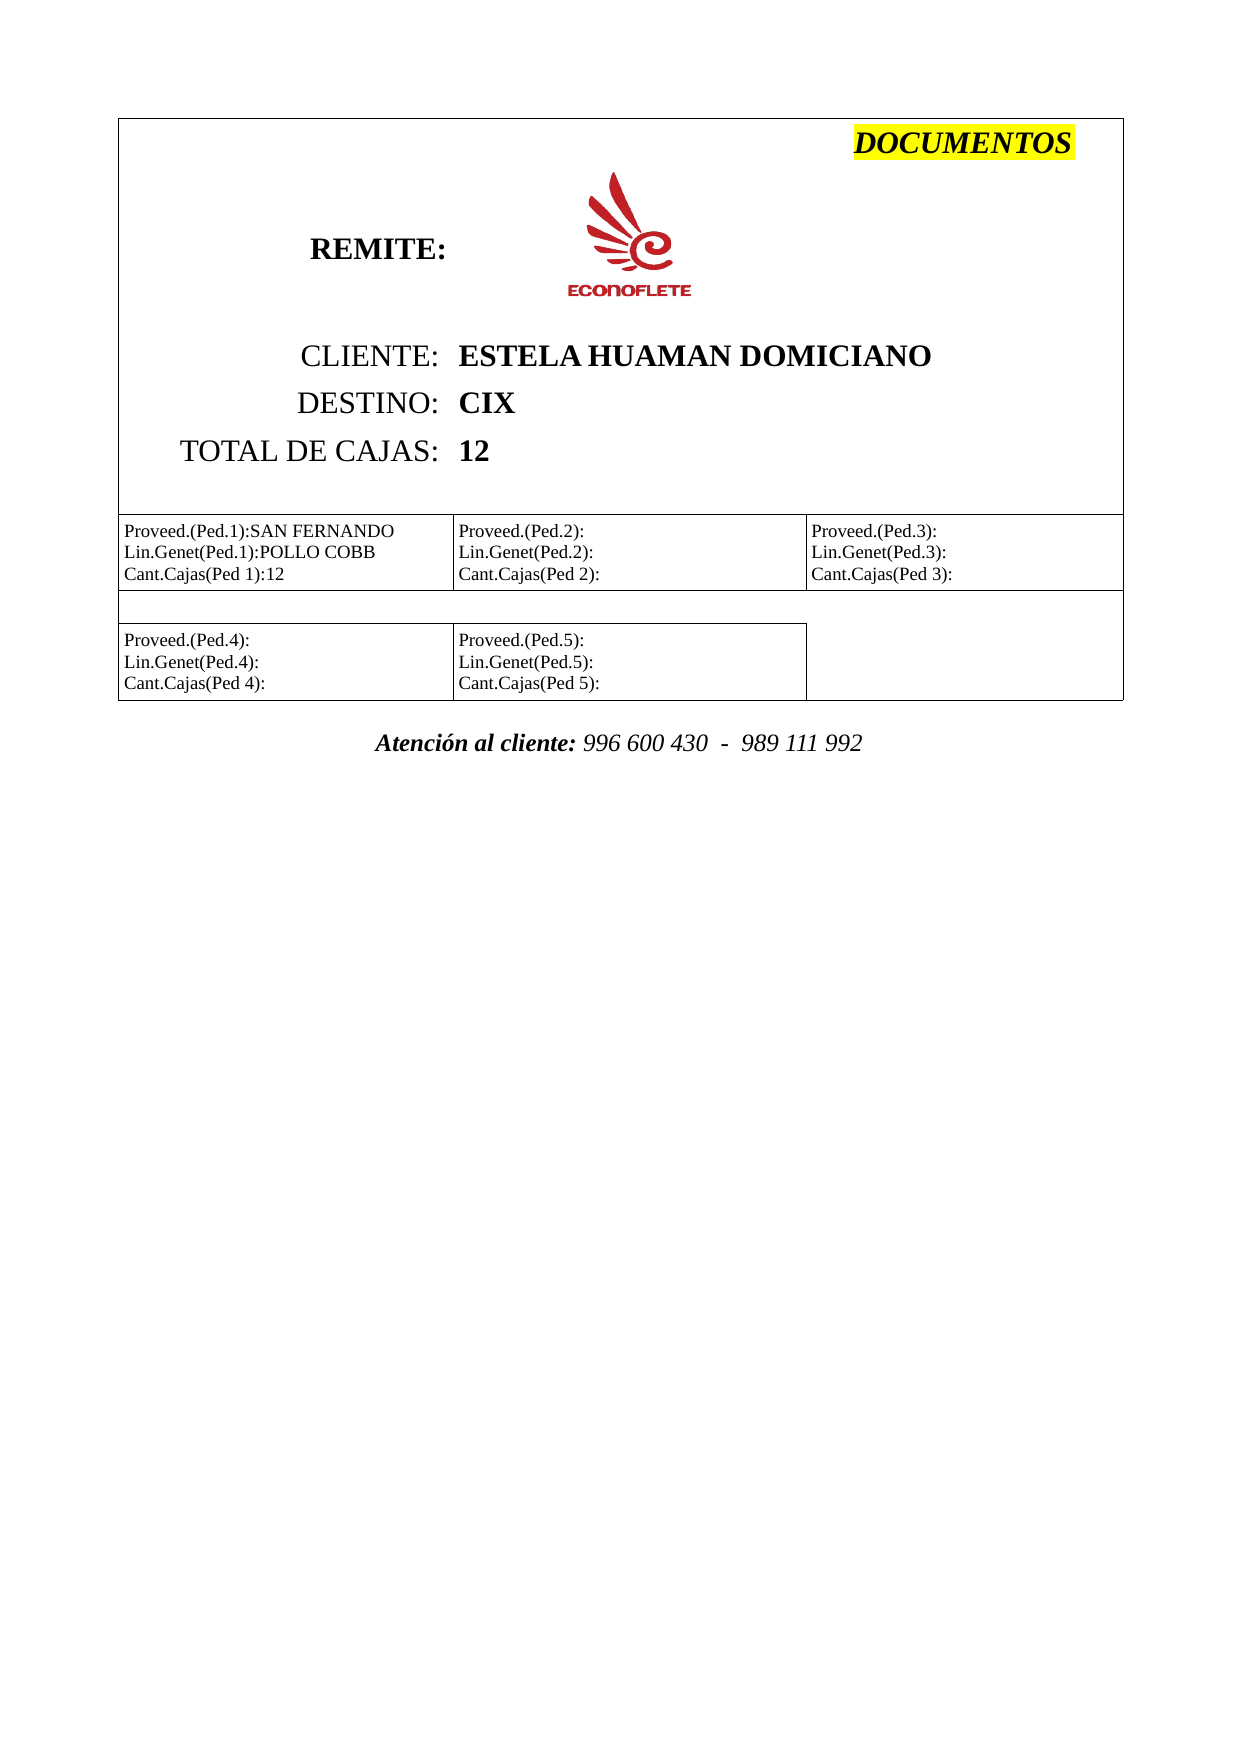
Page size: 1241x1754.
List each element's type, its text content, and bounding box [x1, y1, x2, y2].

table_cell [119, 591, 453, 623]
table_header DOCUMENTOS [806, 119, 1123, 166]
table_cell [806, 166, 1123, 332]
table_cell [806, 474, 1123, 514]
table_header [453, 119, 806, 166]
table_cell [119, 474, 453, 514]
table_cell CLIENTE: [119, 332, 453, 379]
table_cell CIX [453, 379, 806, 426]
table_cell [807, 623, 1123, 699]
table_cell DESTINO: [119, 379, 453, 426]
table_cell Proveed.(Ped.2): Lin.Genet(Ped.2): Cant.Cajas(Ped 2): [454, 515, 806, 590]
text Atención al cliente: 996 600 430 - 989 111 992 [118, 728, 1122, 757]
table_cell [453, 474, 806, 514]
table_cell [806, 379, 1123, 426]
table_cell ESTELA HUAMAN DOMICIANO [453, 332, 1123, 379]
table_cell Proveed.(Ped.1):SAN FERNANDO Lin.Genet(Ped.1):POLLO COBB Cant.Cajas(Ped 1):12 [119, 515, 453, 590]
table_cell Proveed.(Ped.4): Lin.Genet(Ped.4): Cant.Cajas(Ped 4): [119, 624, 453, 699]
table_header [119, 119, 453, 166]
table_cell [453, 591, 806, 623]
table_cell REMITE: [119, 166, 453, 332]
table_cell [453, 166, 806, 332]
table_cell 12 [453, 426, 1123, 474]
table_cell Proveed.(Ped.5): Lin.Genet(Ped.5): Cant.Cajas(Ped 5): [454, 624, 806, 699]
table_cell [806, 591, 1123, 623]
table_cell Proveed.(Ped.3): Lin.Genet(Ped.3): Cant.Cajas(Ped 3): [807, 515, 1123, 590]
picture [552, 171, 707, 297]
table_cell TOTAL DE CAJAS: [119, 426, 453, 474]
